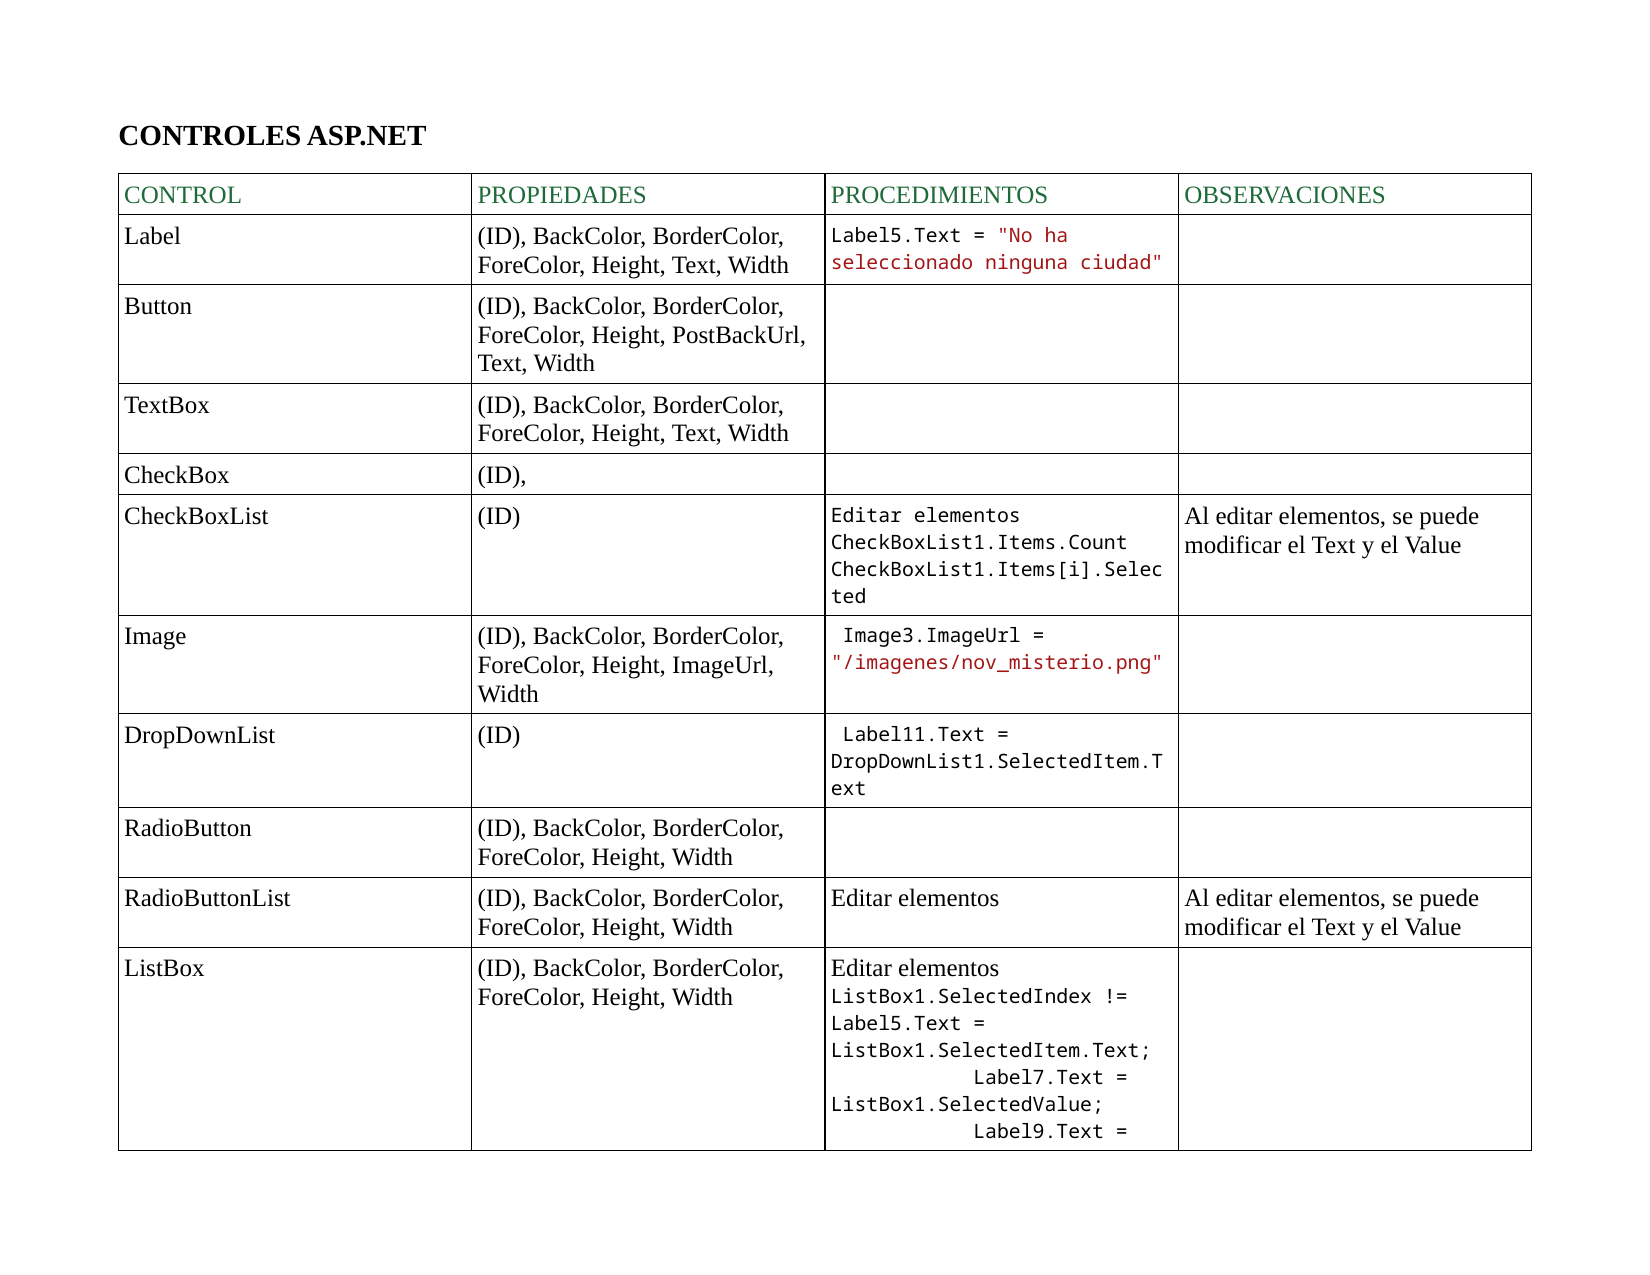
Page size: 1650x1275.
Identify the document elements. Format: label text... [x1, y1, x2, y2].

table_cell (ID), BackColor, BorderColor, ForeColor, Height, Width [472, 948, 824, 1150]
table_cell Button [119, 285, 471, 383]
table_cell [1179, 714, 1531, 807]
table_header PROPIEDADES [472, 174, 824, 214]
table_header OBSERVACIONES [1179, 174, 1531, 214]
table_cell (ID), BackColor, BorderColor, ForeColor, Height, Width [472, 808, 824, 877]
table_cell RadioButtonList [119, 878, 471, 947]
table_cell Image [119, 616, 471, 713]
table_cell Editar elementos CheckBoxList1.Items.Count CheckBoxList1.Items[i].Selected [826, 495, 1178, 614]
table_cell DropDownList [119, 714, 471, 807]
table_cell Al editar elementos, se puede modificar el Text y el Value [1179, 495, 1531, 614]
table_cell [1179, 616, 1531, 713]
table_cell Image3.ImageUrl = "/imagenes/nov_misterio.png" [826, 616, 1178, 713]
table_cell (ID), BackColor, BorderColor, ForeColor, Height, PostBackUrl, Text, Width [472, 285, 824, 383]
table_cell [826, 454, 1178, 494]
table_cell (ID), BackColor, BorderColor, ForeColor, Height, Text, Width [472, 384, 824, 453]
table_cell (ID) [472, 495, 824, 614]
table_cell (ID), BackColor, BorderColor, ForeColor, Height, Width [472, 878, 824, 947]
table_cell Label11.Text = DropDownList1.SelectedItem.Text [826, 714, 1178, 807]
table_cell [1179, 454, 1531, 494]
table_cell (ID) [472, 714, 824, 807]
table_cell Label [119, 215, 471, 284]
table_cell [1179, 384, 1531, 453]
table_cell Label5.Text = "No ha seleccionado ninguna ciudad" [826, 215, 1178, 284]
table_cell Editar elementos [826, 878, 1178, 947]
table_cell [1179, 285, 1531, 383]
table_cell RadioButton [119, 808, 471, 877]
table_cell Editar elementos ListBox1.SelectedIndex != Label5.Text = ListBox1.SelectedItem.Text; Label7.Text = ListBox1.SelectedValue; Label9.Text = [826, 948, 1178, 1150]
table_cell [1179, 808, 1531, 877]
table_cell [826, 285, 1178, 383]
table_cell ListBox [119, 948, 471, 1150]
text CONTROLES ASP.NET [118, 118, 1532, 152]
table_cell Al editar elementos, se puede modificar el Text y el Value [1179, 878, 1531, 947]
table_cell TextBox [119, 384, 471, 453]
table_cell CheckBox [119, 454, 471, 494]
table_cell [826, 808, 1178, 877]
table_cell [1179, 948, 1531, 1150]
table_cell (ID), [472, 454, 824, 494]
table_cell [1179, 215, 1531, 284]
table_cell CheckBoxList [119, 495, 471, 614]
table_header PROCEDIMIENTOS [826, 174, 1178, 214]
table_header CONTROL [119, 174, 471, 214]
table_cell (ID), BackColor, BorderColor, ForeColor, Height, ImageUrl, Width [472, 616, 824, 713]
table_cell (ID), BackColor, BorderColor, ForeColor, Height, Text, Width [472, 215, 824, 284]
table_cell [826, 384, 1178, 453]
